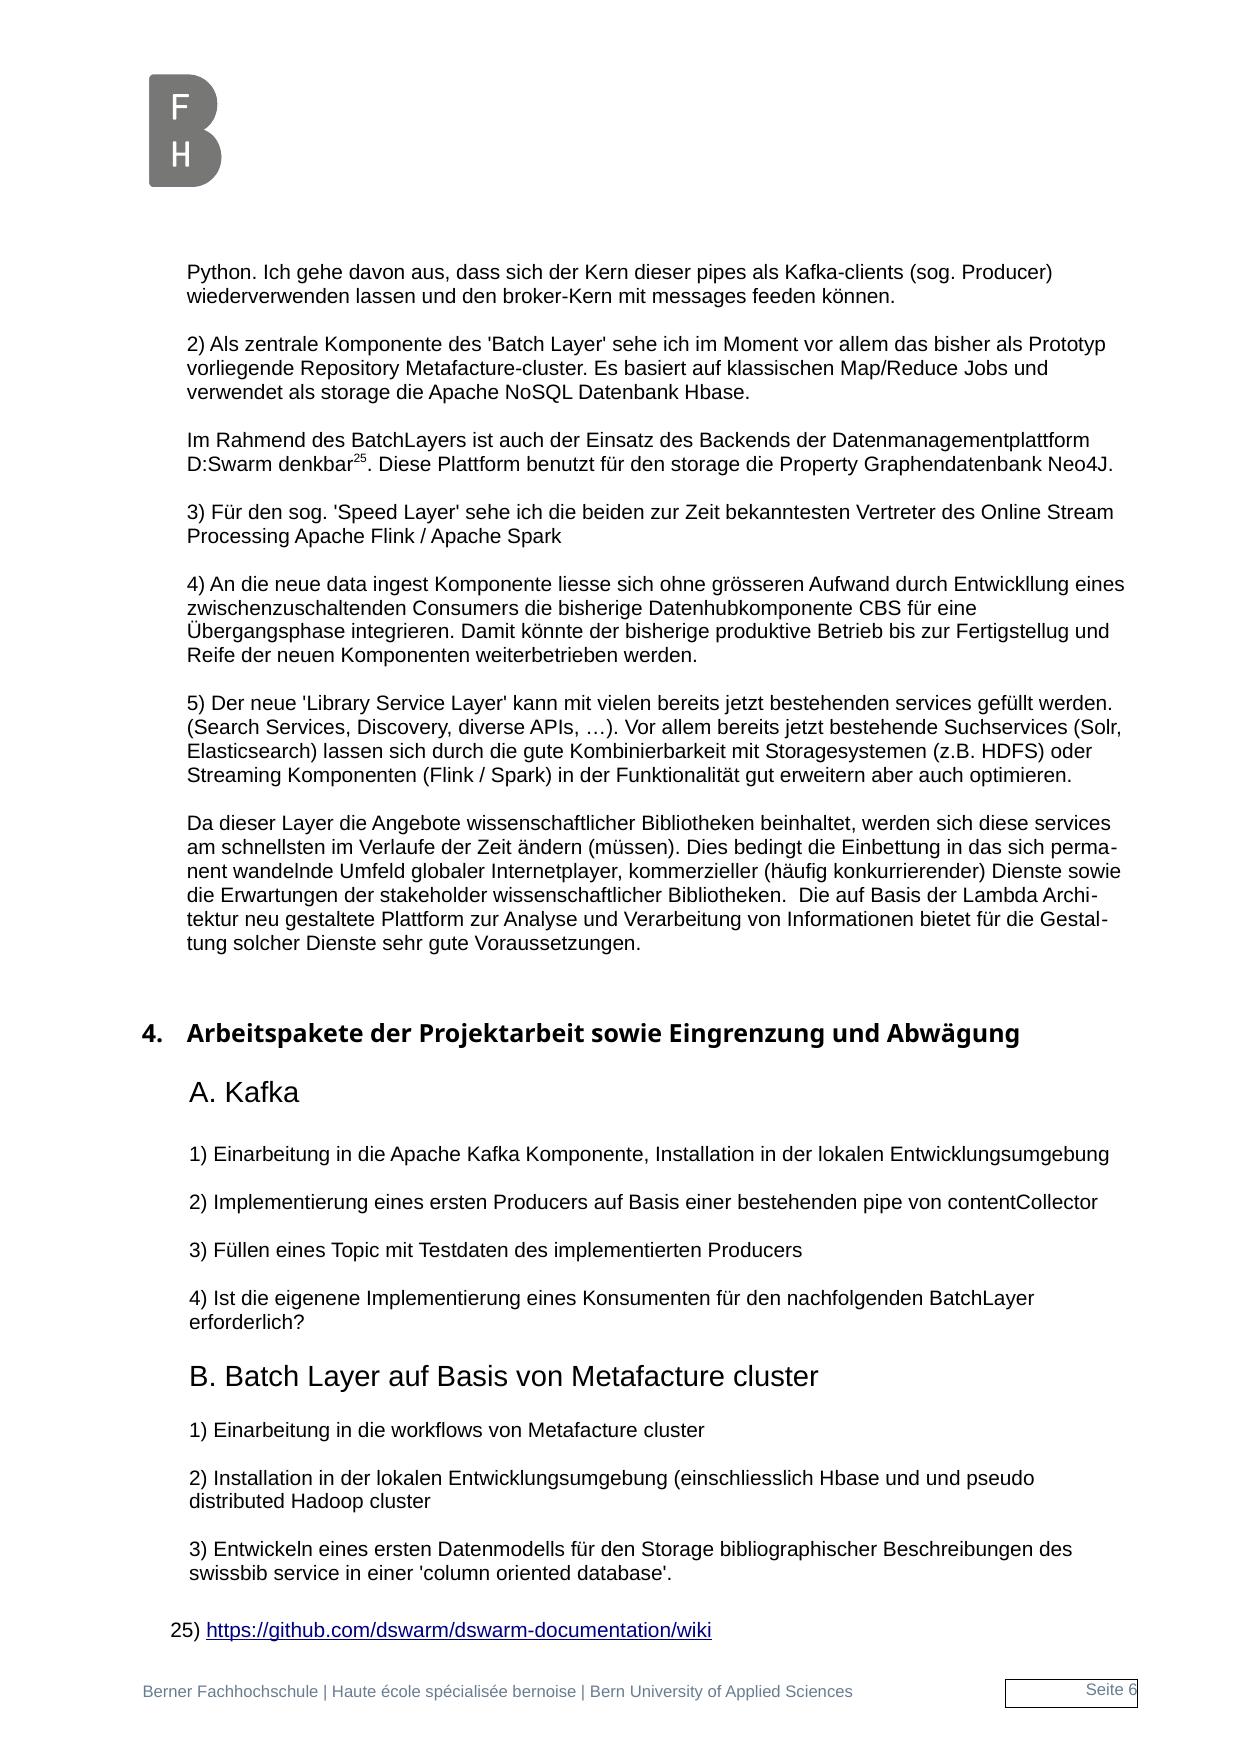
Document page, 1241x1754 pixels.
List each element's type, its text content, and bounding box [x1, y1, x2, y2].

text Python. Ich gehe davon aus, dass sich der Kern dieser pipes als Kafka-clients (sog. Producer) wiederverwenden lassen und den broker-Kern mit messages feeden können. 2) Als zentrale Komponente des 'Batch Layer' sehe ich im Moment vor allem das bisher als Prototyp vorliegende Repository Metafacture-cluster. Es basiert auf klassischen Map/Reduce Jobs und verwendet als storage die Apache NoSQL Datenbank Hbase. Im Rahmend des BatchLayers ist auch der Einsatz des Backends der Datenmanagementplattform D:Swarm denkbar. Diese Plattform benutzt für den storage die Property Graphendatenbank Neo4J. 3) Für den sog. 'Speed Layer' sehe ich die beiden zur Zeit bekanntesten Vertreter des Online Stream Processing Apache Flink / Apache Spark 4) An die neue data ingest Komponente liesse sich ohne grösseren Aufwand durch Entwickllung eines zwischenzuschaltenden Consumers die bisherige Datenhubkomponente CBS für eine Übergangsphase integrieren. Damit könnte der bisherige produktive Betrieb bis zur Fertigstellug und Reife der neuen Komponenten weiterbetrieben werden. 5) Der neue 'Library Service Layer' kann mit vielen bereits jetzt bestehenden services gefüllt werden. (Search Services, Discovery, diverse APIs, …). Vor allem bereits jetzt bestehende Suchservices (Solr, Elasticsearch) lassen sich durch die gute Kombinierbarkeit mit Storagesystemen (z.B. HDFS) oder Streaming Komponenten (Flink / Spark) in der Funktionalität gut erweitern aber auch optimieren. Da dieser Layer die Angebote wissenschaftlicher Bibliotheken beinhaltet, werden sich diese services am schnellsten im Verlaufe der Zeit ändern (müssen). Dies bedingt die Einbettung in das sich perma­nent wandelnde Umfeld globaler Internetplayer, kommerzieller (häufig konkurrierender) Dienste sowie die Erwartungen der stakeholder wissenschaftlicher Bibliotheken. Die auf Basis der Lambda Archi­tektur neu gestaltete Plattform zur Analyse und Verarbeitung von Informationen bietet für die Gestal­tung solcher Dienste sehr gute Voraussetzungen. [187, 260, 1136, 955]
subtitle A. Kafka 1) Einarbeitung in die Apache Kafka Komponente, Installation in der lokalen Entwicklungsumgebung 2) Implementierung eines ersten Producers auf Basis einer bestehenden pipe von contentCollector 3) Füllen eines Topic mit Testdaten des implementierten Producers 4) Ist die eigenene Implementierung eines Konsumenten für den nachfolgenden BatchLayer erforderlich? [189, 1075, 1136, 1334]
subtitle Arbeitspakete der Projektarbeit sowie Eingrenzung und Abwägung [142, 1016, 1136, 1050]
text ) https://github.com/dswarm/dswarm-documentation/wiki [170, 1618, 1136, 1642]
text 1) Einarbeitung in die workflows von Metafacture cluster 2) Installation in der lokalen Entwicklungsumgebung (einschliesslich Hbase und und pseudo distributed Hadoop cluster 3) Entwickeln eines ersten Datenmodells für den Storage bibliographischer Beschreibungen des swissbib service in einer 'column oriented database'. [189, 1417, 1136, 1585]
subtitle B. Batch Layer auf Basis von Metafacture cluster [189, 1359, 1136, 1392]
